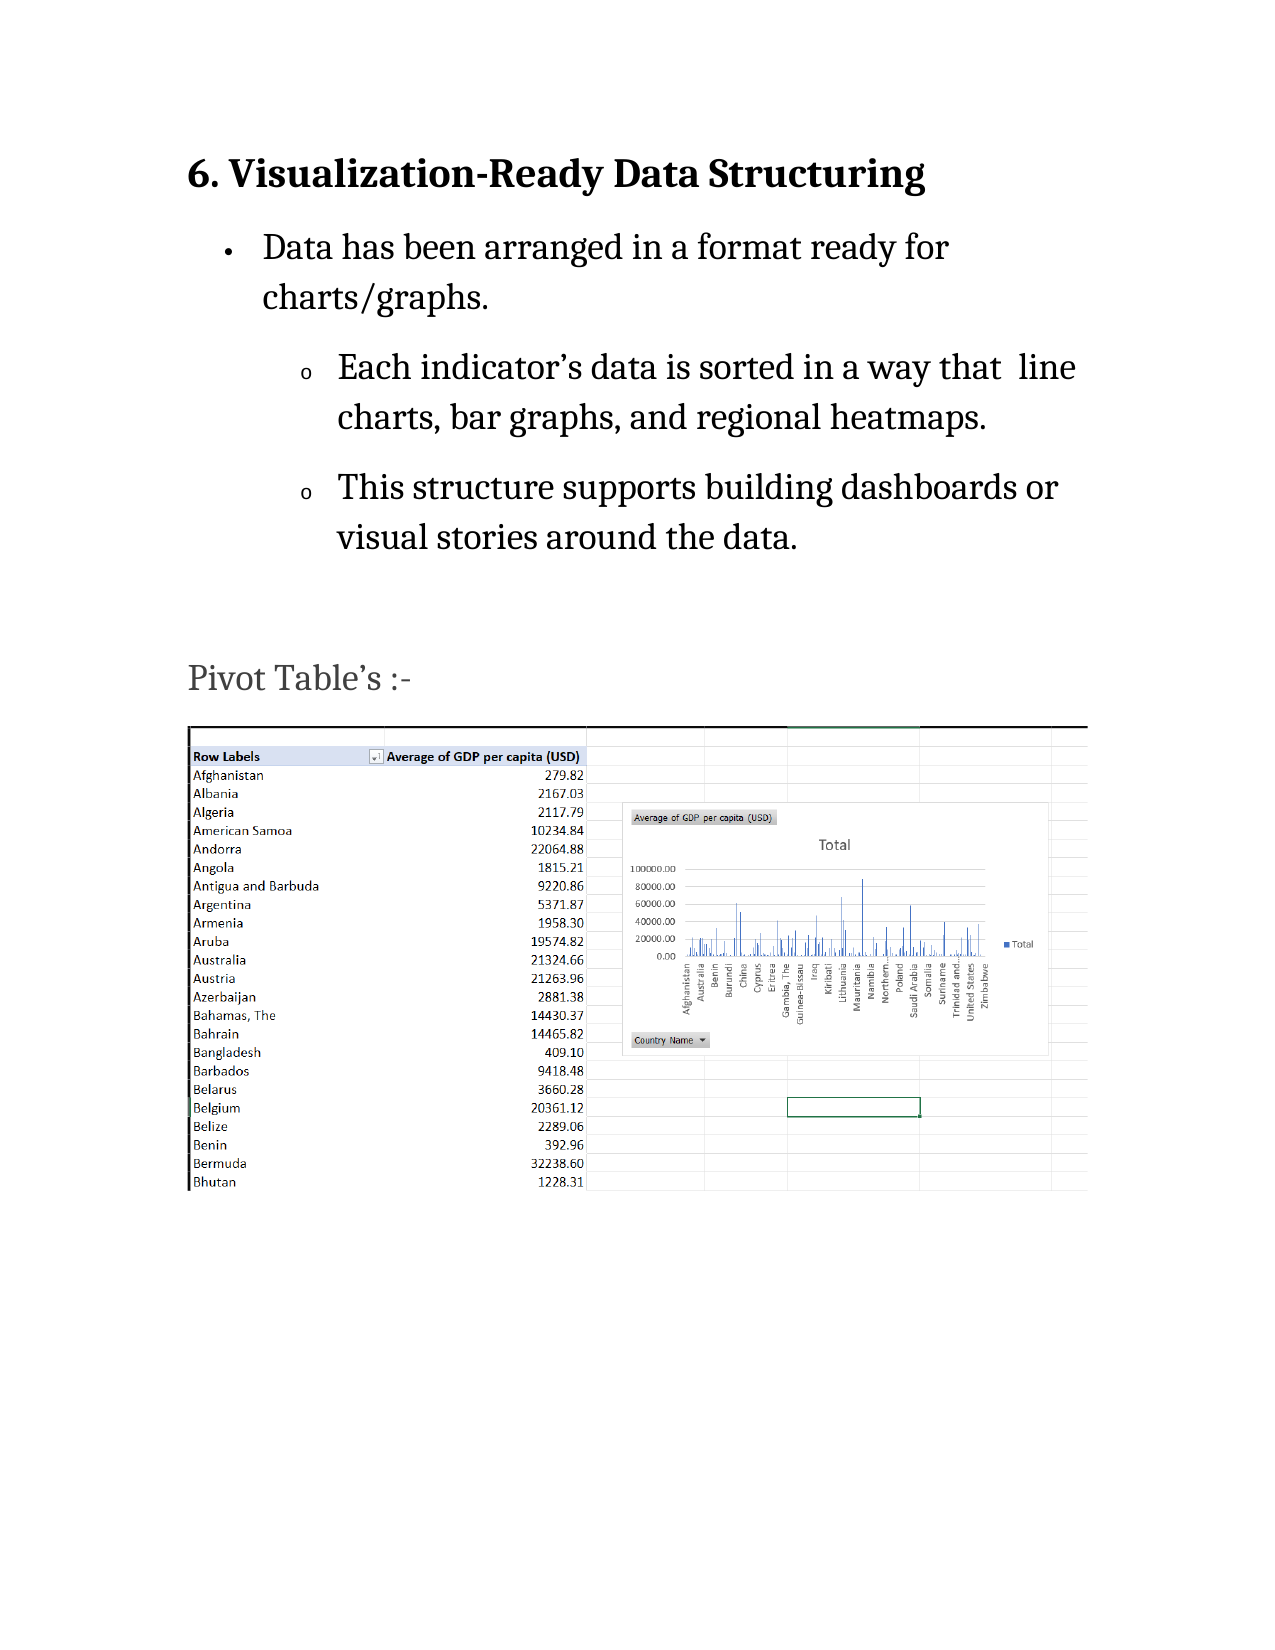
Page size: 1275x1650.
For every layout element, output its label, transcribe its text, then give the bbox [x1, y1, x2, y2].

list This structure supports building dashboards or visual stories around the data. [300, 466, 1087, 559]
list Each indicator’s data is sorted in a way that line charts, bar graphs, and regional heatmaps. [300, 346, 1087, 439]
text 6. Visualization-Ready Data Structuring [187, 150, 1087, 198]
picture [187, 726, 1088, 1191]
text Pivot Table’s :- [187, 656, 1087, 699]
list Data has been arranged in a format ready for charts/graphs. [225, 226, 1087, 319]
